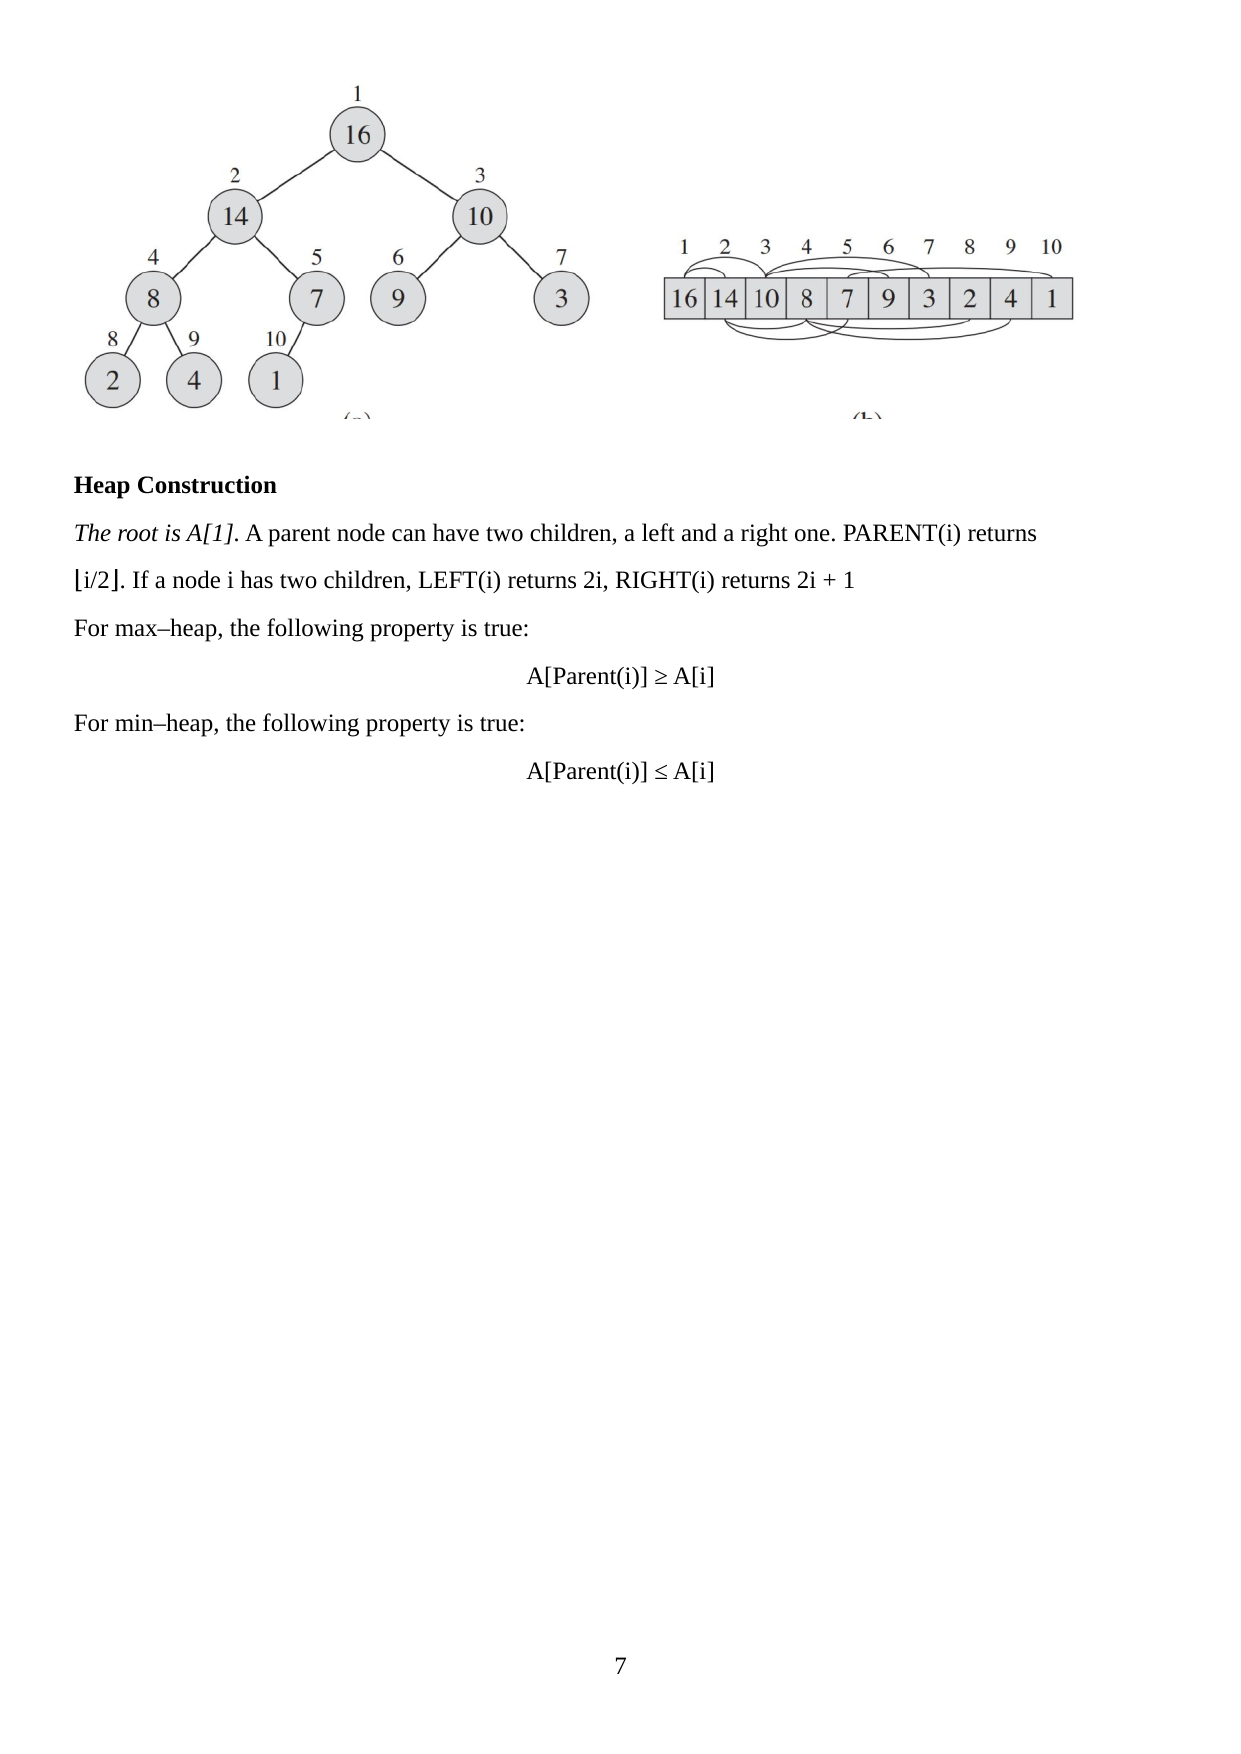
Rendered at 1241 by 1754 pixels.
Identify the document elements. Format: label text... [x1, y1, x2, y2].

text For min–heap, the following property is true: [73, 708, 1167, 737]
text ⌊i/2⌋. If a node i has two children, LEFT(i) returns 2i, RIGHT(i) returns 2i + 1 [73, 566, 1167, 594]
text A[Parent(i)] ≥ A[i] [73, 661, 1167, 689]
text The root is A[1]. A parent node can have two children, a left and a right one. PARENT(i) returns [73, 518, 1167, 547]
text For max–heap, the following property is true: [73, 613, 1167, 642]
text Heap Construction [73, 470, 1167, 499]
text A[Parent(i)] ≤ A[i] [73, 756, 1167, 785]
picture [73, 77, 1078, 419]
